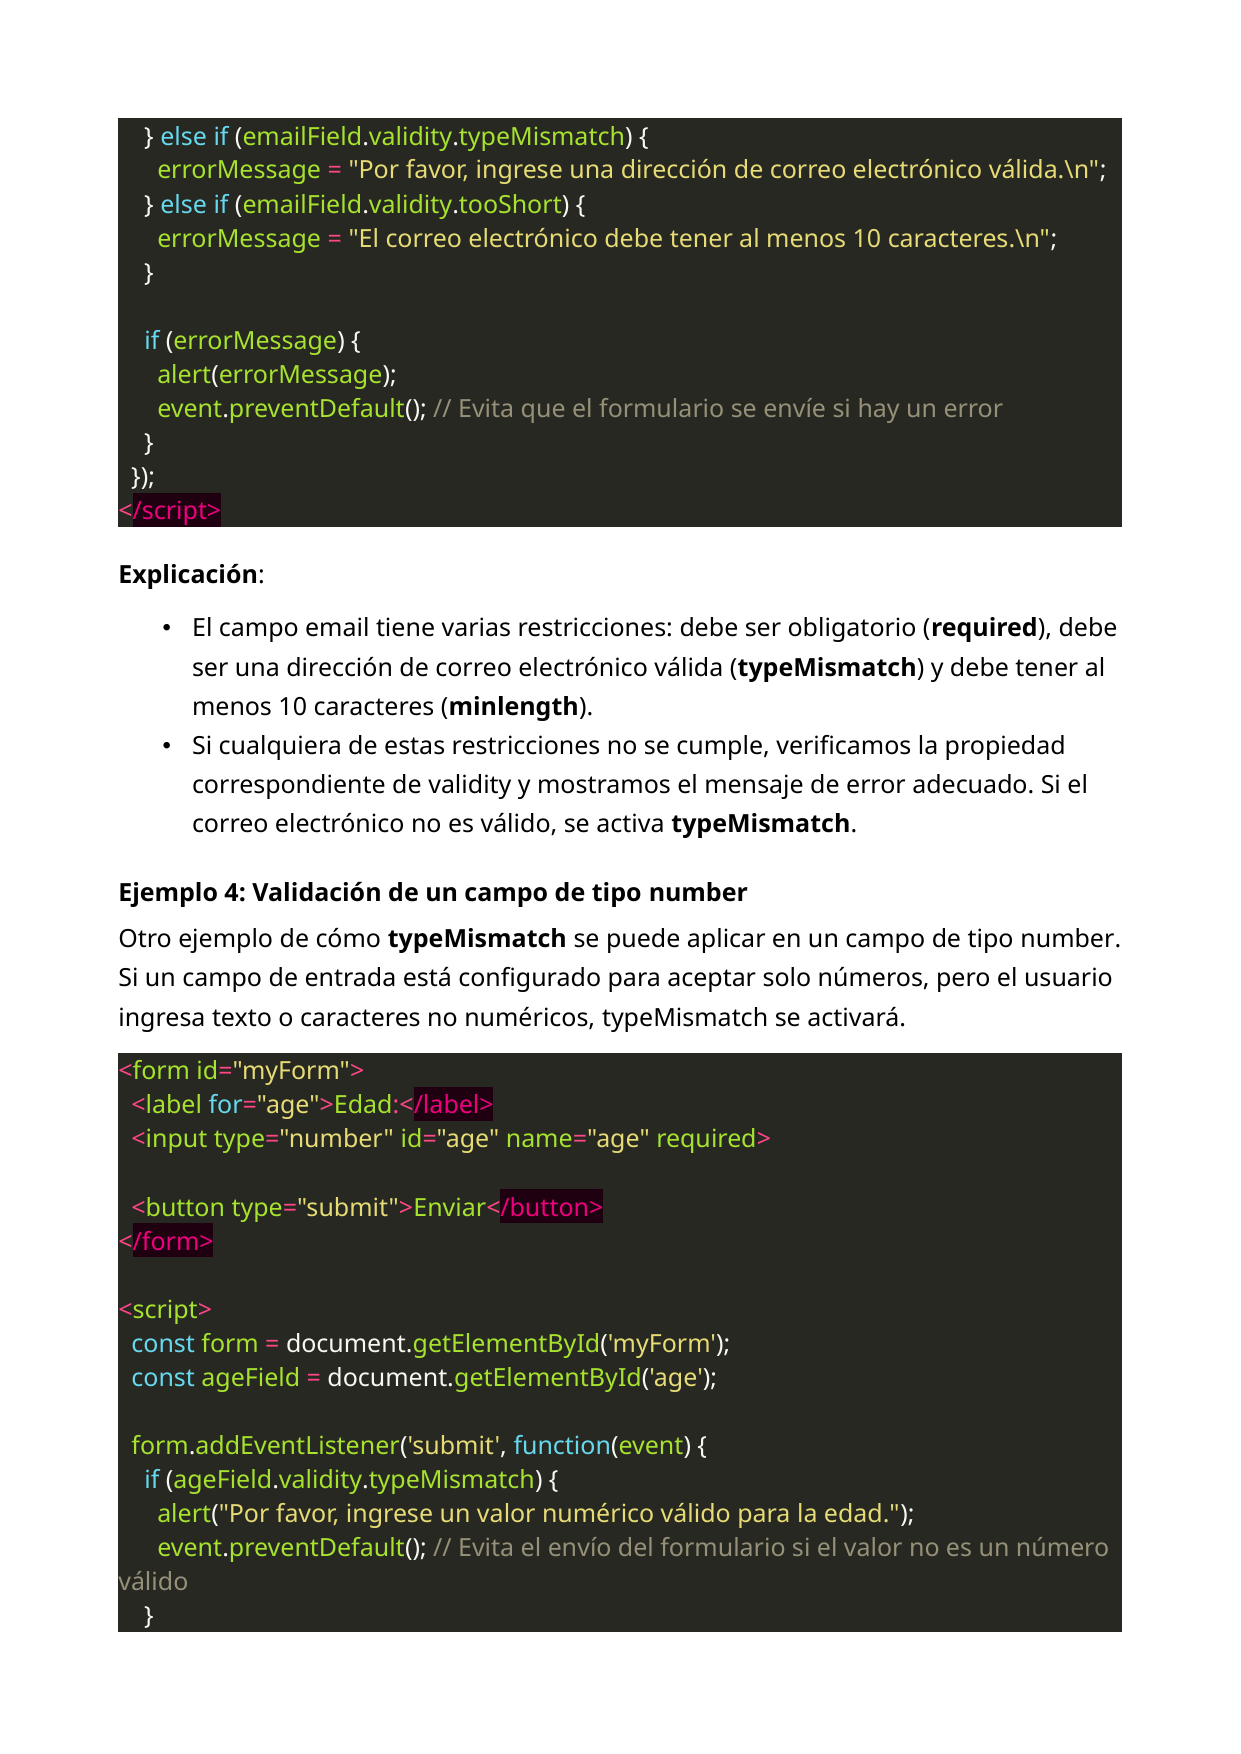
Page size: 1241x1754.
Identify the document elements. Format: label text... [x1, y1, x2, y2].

text <script> [118, 1291, 1122, 1325]
list El campo email tiene varias restricciones: debe ser obligatorio (required), debe ser una dirección de correo electrónico válida (typeMismatch) y debe tener al menos 10 caracteres (minlength). [162, 610, 1122, 722]
text <button type="submit">Enviar</button> [118, 1189, 1122, 1223]
text }); [118, 459, 1122, 493]
text event.preventDefault(); // Evita que el formulario se envíe si hay un error [118, 391, 1122, 425]
text errorMessage = "El correo electrónico debe tener al menos 10 caracteres.\n"; [118, 220, 1122, 254]
text event.preventDefault(); // Evita el envío del formulario si el valor no es un número válido [118, 1530, 1122, 1598]
text <input type="number" id="age" name="age" required> [118, 1121, 1122, 1155]
text } [118, 254, 1122, 288]
list Si cualquiera de estas restricciones no se cumple, verificamos la propiedad correspondiente de validity y mostramos el mensaje de error adecuado. Si el correo electrónico no es válido, se activa typeMismatch. [162, 728, 1122, 840]
text Otro ejemplo de cómo typeMismatch se puede aplicar en un campo de tipo number. Si un campo de entrada está configurado para aceptar solo números, pero el usuario ingresa texto o caracteres no numéricos, typeMismatch se activará. [118, 921, 1122, 1033]
text } [118, 1598, 1122, 1632]
text </form> [118, 1223, 1122, 1257]
text } else if (emailField.validity.tooShort) { [118, 186, 1122, 220]
text </script> [118, 493, 1122, 527]
text } else if (emailField.validity.typeMismatch) { [118, 118, 1122, 152]
text const form = document.getElementById('myForm'); [118, 1325, 1122, 1359]
text if (errorMessage) { [118, 322, 1122, 357]
text <form id="myForm"> [118, 1053, 1122, 1087]
text const ageField = document.getElementById('age'); [118, 1359, 1122, 1393]
text } [118, 425, 1122, 459]
subtitle Ejemplo 4: Validación de un campo de tipo number [118, 874, 1122, 908]
text form.addEventListener('submit', function(event) { [118, 1428, 1122, 1462]
text Explicación: [118, 556, 1122, 590]
text alert("Por favor, ingrese un valor numérico válido para la edad."); [118, 1496, 1122, 1530]
text if (ageField.validity.typeMismatch) { [118, 1462, 1122, 1496]
text errorMessage = "Por favor, ingrese una dirección de correo electrónico válida.\n"; [118, 152, 1122, 186]
text <label for="age">Edad:</label> [118, 1087, 1122, 1121]
text alert(errorMessage); [118, 357, 1122, 391]
